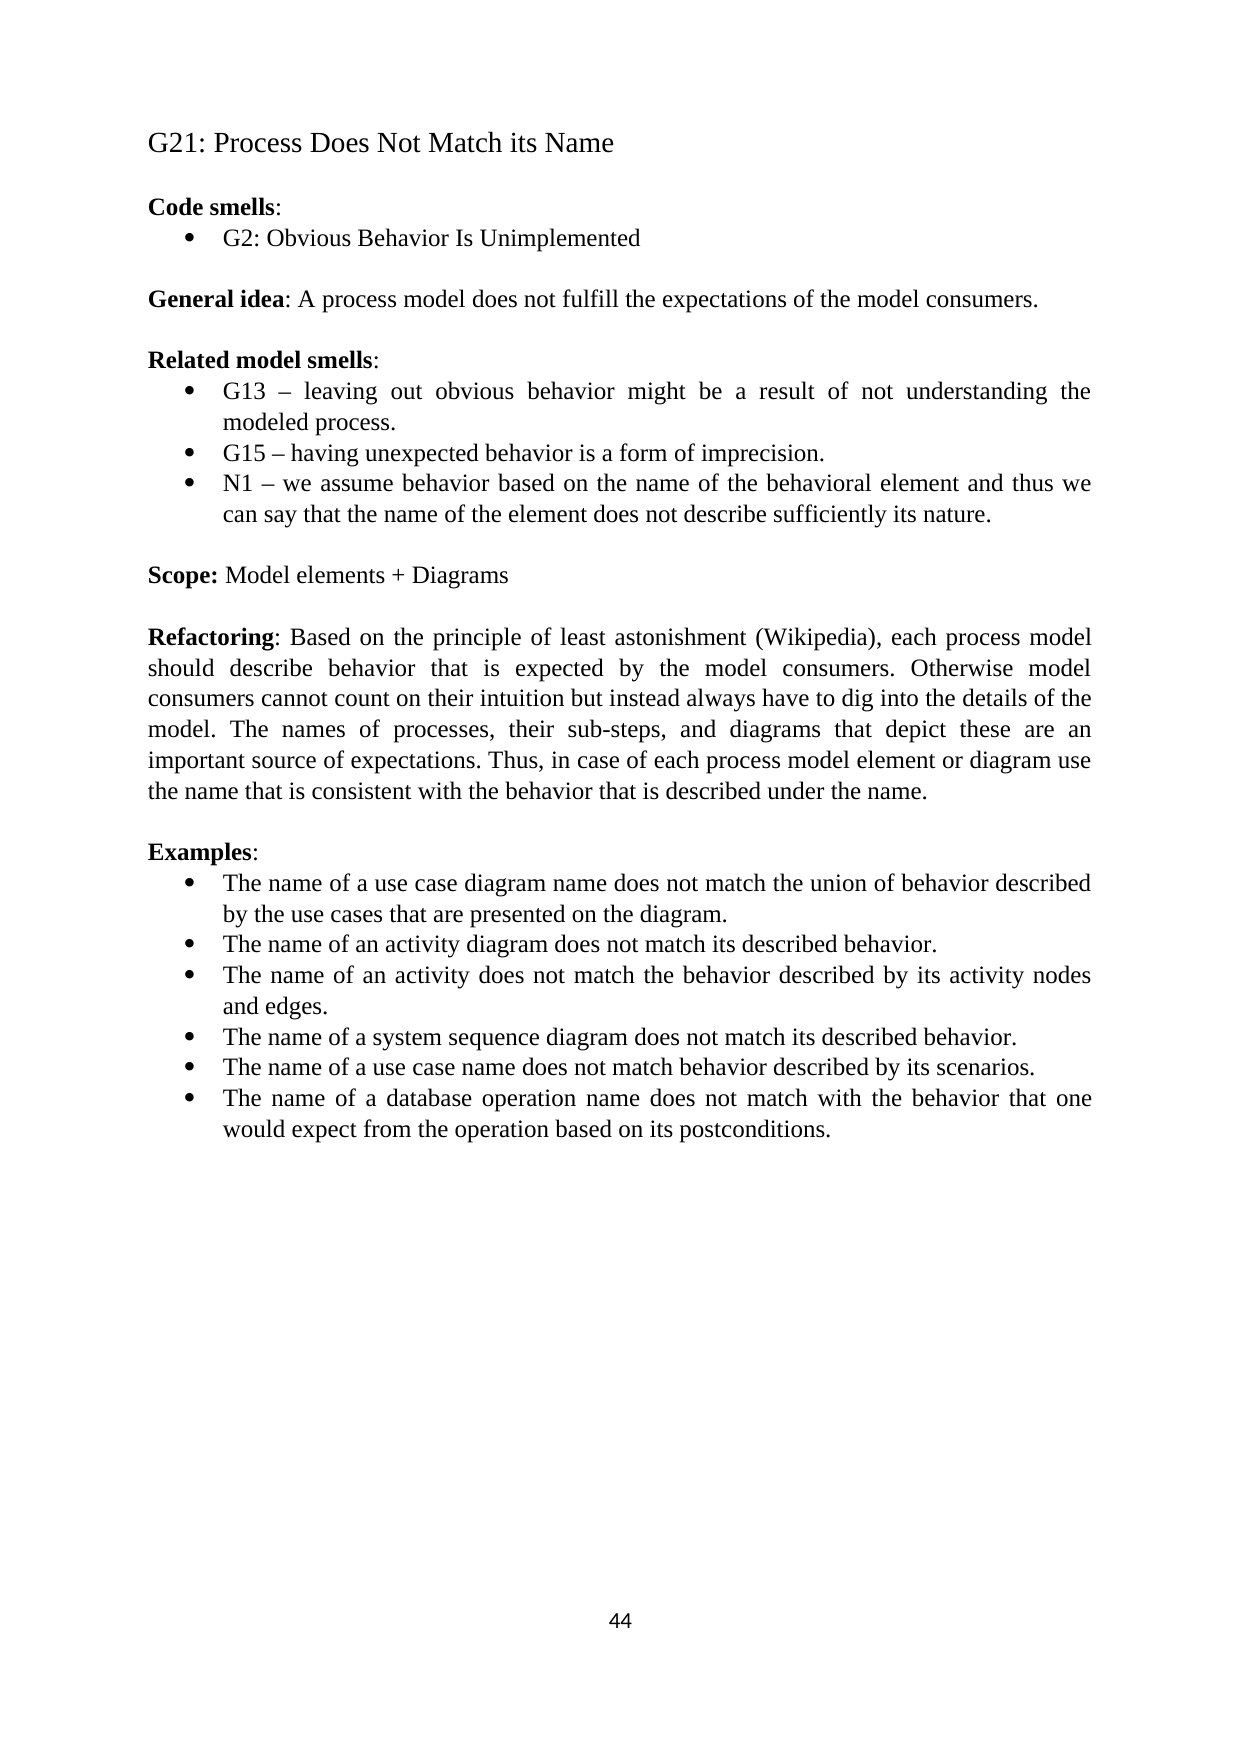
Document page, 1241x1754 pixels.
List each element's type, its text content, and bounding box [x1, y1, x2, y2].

text Refactoring: Based on the principle of least astonishment (Wikipedia), each process model should describe behavior that is expected by the model consumers. Otherwise model consumers cannot count on their intuition but instead always have to dig into the details of the model. The names of processes, their sub-steps, and diagrams that depict these are an important source of expectations. Thus, in case of each process model element or diagram use the name that is consistent with the behavior that is described under the name. [148, 622, 1093, 804]
text Code smells: [148, 192, 1093, 221]
list The name of an activity diagram does not match its described behavior. [185, 929, 1093, 958]
list G2: Obvious Behavior Is Unimplemented [185, 223, 1093, 251]
list G13 – leaving out obvious behavior might be a result of not understanding the modeled process. [185, 376, 1093, 436]
text General idea: A process model does not fulfill the expectations of the model consumers. [148, 284, 1093, 313]
text Scope: Model elements + Diagrams [148, 561, 1093, 589]
list The name of a database operation name does not match with the behavior that one would expect from the operation based on its postconditions. [185, 1083, 1093, 1142]
text Examples: [148, 837, 1093, 866]
list The name of a use case name does not match behavior described by its scenarios. [185, 1052, 1093, 1081]
list The name of a use case diagram name does not match the union of behavior described by the use cases that are presented on the diagram. [185, 868, 1093, 927]
subtitle G21: Process Does Not Match its Name [148, 125, 1093, 159]
list The name of a system sequence diagram does not match its described behavior. [185, 1022, 1093, 1050]
list N1 – we assume behavior based on the name of the behavioral element and thus we can say that the name of the element does not describe sufficiently its nature. [185, 468, 1093, 528]
text Related model smells: [148, 346, 1093, 374]
list G15 – having unexpected behavior is a form of imprecision. [185, 438, 1093, 466]
list The name of an activity does not match the behavior described by its activity nodes and edges. [185, 960, 1093, 1019]
